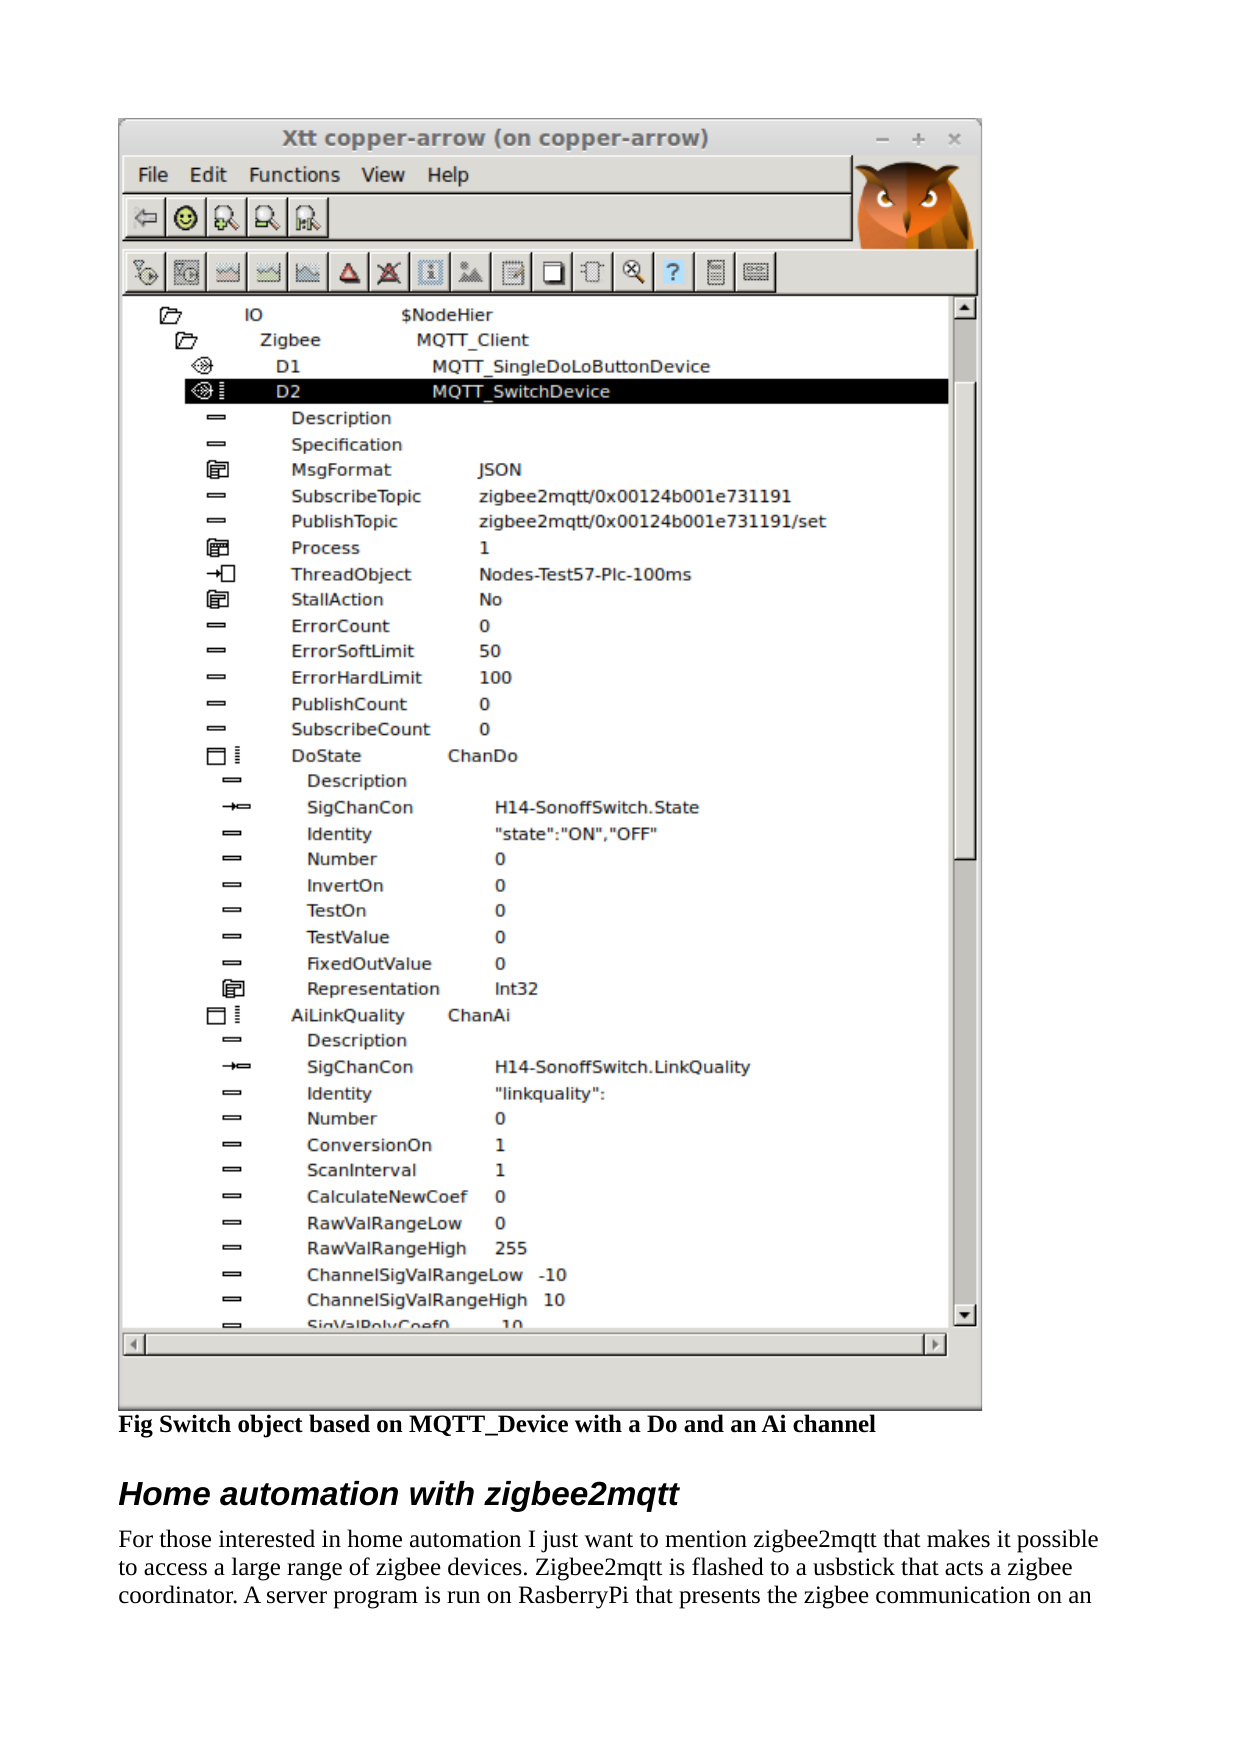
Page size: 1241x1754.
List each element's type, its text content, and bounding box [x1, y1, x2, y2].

text Fig Switch object based on MQTT_Device with a Do and an Ai channel [118, 118, 1122, 1438]
picture [118, 118, 983, 1411]
subtitle Home automation with zigbee2mqtt [118, 1476, 1122, 1513]
text For those interested in home automation I just want to mention zigbee2mqtt that makes it possible to access a large range of zigbee devices. Zigbee2mqtt is flashed to a usbstick that acts a zigbee coordinator. A server program is run on RasberryPi that presents the zigbee communication on an [118, 1525, 1122, 1608]
